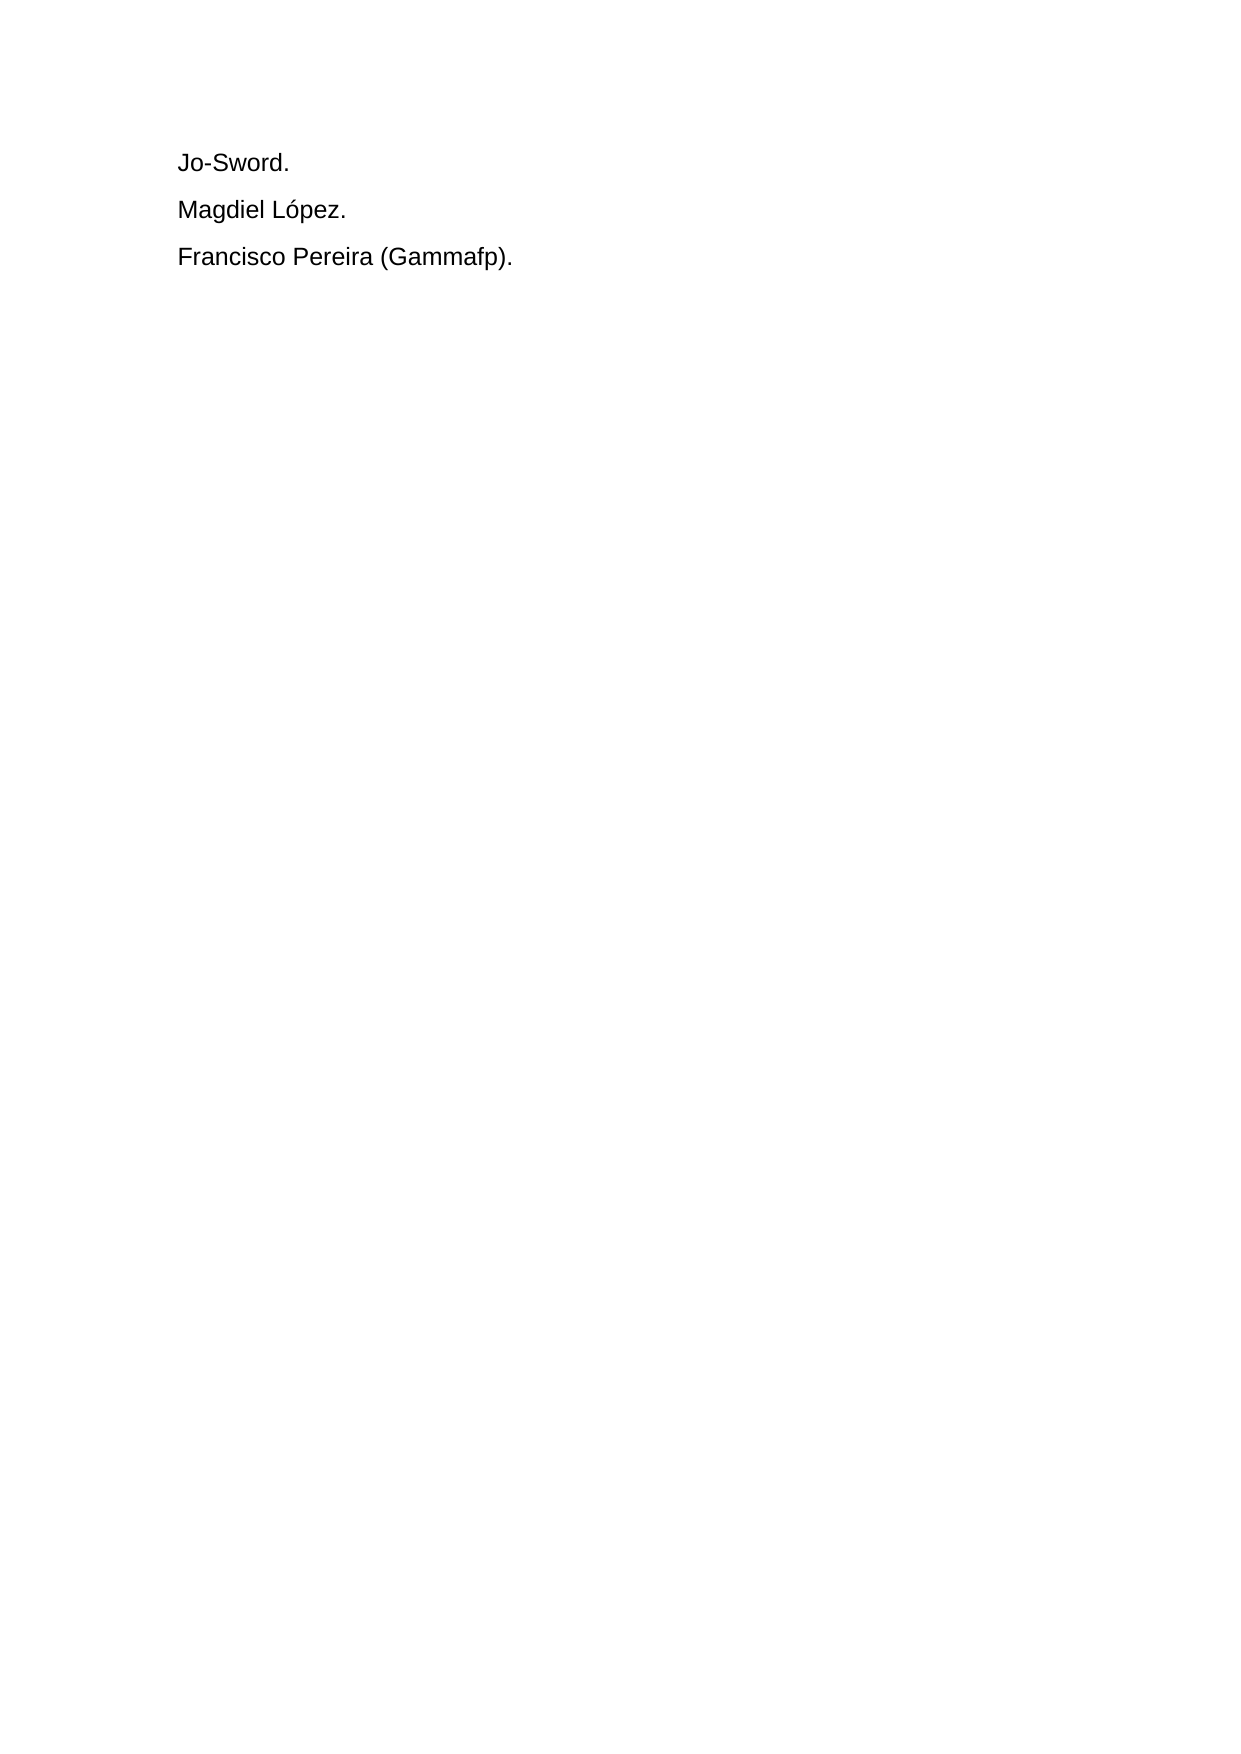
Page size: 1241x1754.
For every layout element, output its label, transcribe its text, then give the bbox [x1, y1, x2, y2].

text Francisco Pereira (Gammafp). [177, 242, 1063, 271]
text Jo-Sword. [177, 148, 1063, 176]
text Magdiel López. [177, 195, 1063, 224]
